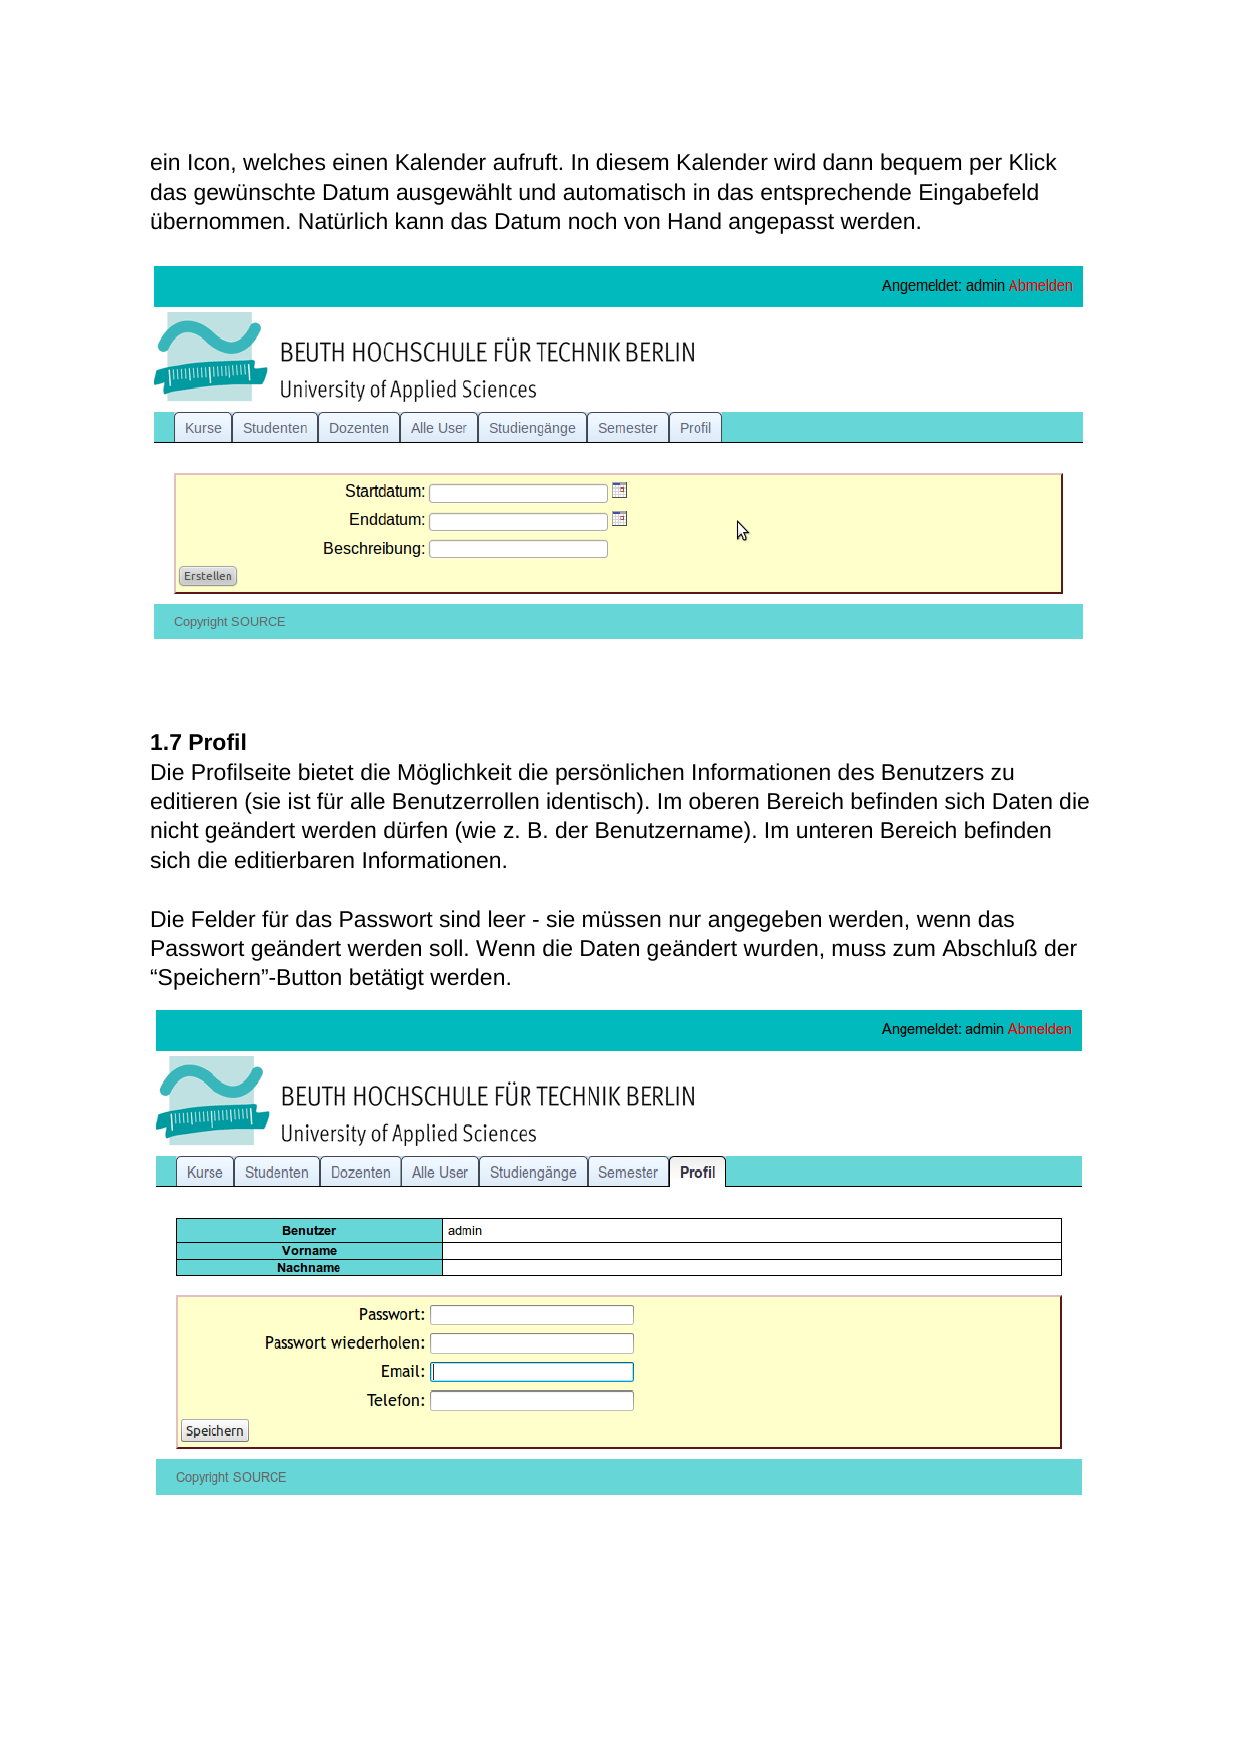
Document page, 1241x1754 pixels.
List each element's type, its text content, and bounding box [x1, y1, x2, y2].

text Die Profilseite bietet die Möglichkeit die persönlichen Informationen des Benutzers zu editieren (sie ist für alle Benutzerrollen identisch). Im oberen Bereich befinden sich Daten die nicht geändert werden dürfen (wie z. B. der Benutzername). Im unteren Bereich befinden sich die editierbaren Informationen. [150, 759, 1090, 873]
picture [150, 994, 1091, 1524]
text ein Icon, welches einen Kalender aufruft. In diesem Kalender wird dann bequem per Klick das gewünschte Datum ausgewählt und automatisch in das entsprechende Eingabefeld übernommen. Natürlich kann das Datum noch von Hand angepasst werden. [150, 150, 1090, 238]
text 1.7 Profil [150, 730, 1090, 756]
picture [150, 238, 1091, 639]
text Die Felder für das Passwort sind leer - sie müssen nur angegeben werden, wenn das Passwort geändert werden soll. Wenn die Daten geändert wurden, muss zum Abschluß der “Speichern”-Button betätigt werden. [150, 906, 1090, 991]
